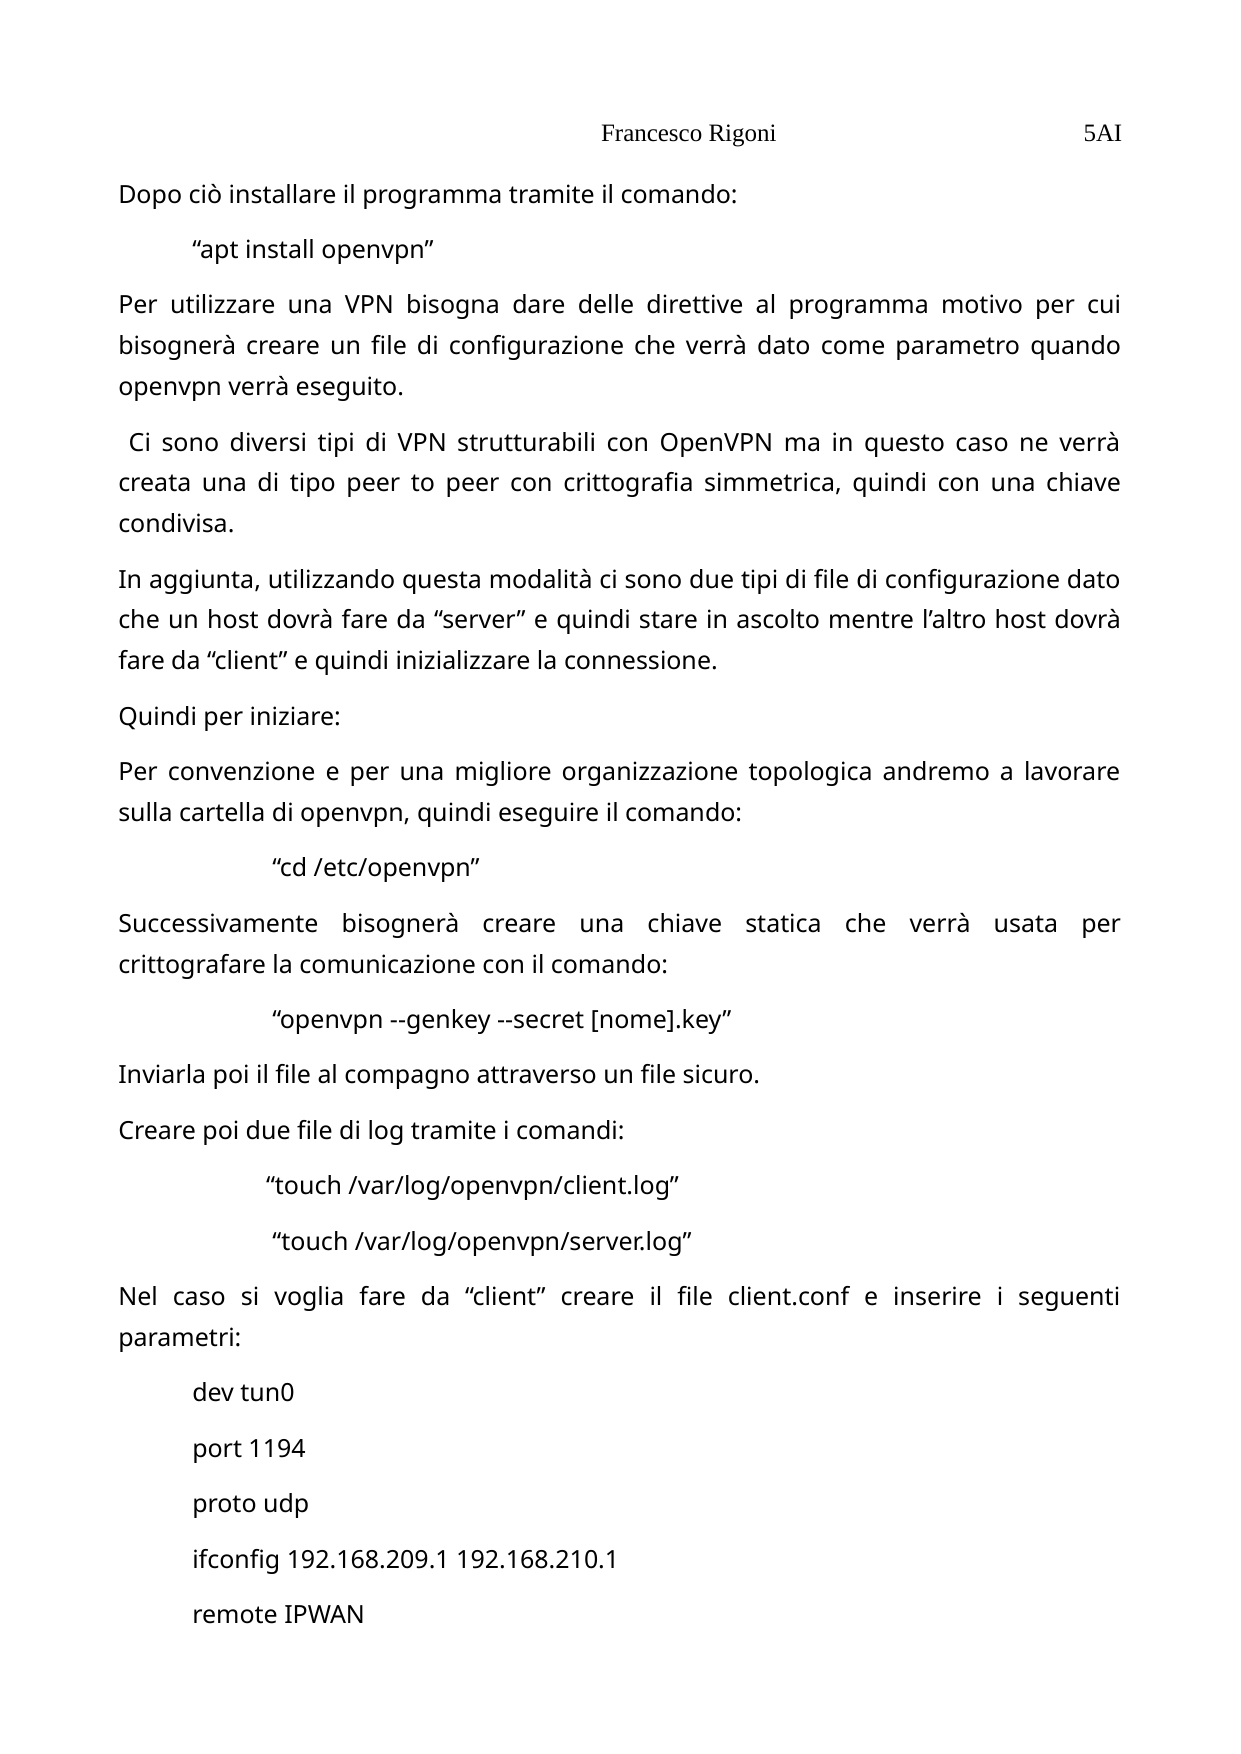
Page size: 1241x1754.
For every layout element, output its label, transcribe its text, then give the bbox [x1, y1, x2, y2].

text Successivamente bisognerà creare una chiave statica che verrà usata per crittografare la comunicazione con il comando: [118, 906, 1122, 980]
text remote IPWAN [118, 1597, 1122, 1631]
text “apt install openvpn” [118, 232, 1122, 266]
text ifconfig 192.168.209.1 192.168.210.1 [118, 1541, 1122, 1575]
text Per convenzione e per una migliore organizzazione topologica andremo a lavorare sulla cartella di openvpn, quindi eseguire il comando: [118, 754, 1122, 829]
text “openvpn --genkey --secret [nome].key” [118, 1002, 1122, 1036]
text Per utilizzare una VPN bisogna dare delle direttive al programma motivo per cui bisognerà creare un file di configurazione che verrà dato come parametro quando openvpn verrà eseguito. [118, 287, 1122, 403]
text dev tun0 [118, 1375, 1122, 1409]
text Dopo ciò installare il programma tramite il comando: [118, 176, 1122, 210]
text port 1194 [118, 1431, 1122, 1464]
text “cd /etc/openvpn” [118, 850, 1122, 884]
text “touch /var/log/openvpn/client.log” [118, 1168, 1122, 1202]
text Creare poi due file di log tramite i comandi: [118, 1113, 1122, 1147]
text Quindi per iniziare: [118, 698, 1122, 732]
text In aggiunta, utilizzando questa modalità ci sono due tipi di file di configurazione dato che un host dovrà fare da “server” e quindi stare in ascolto mentre l’altro host dovrà fare da “client” e quindi inizializzare la connessione. [118, 561, 1122, 677]
text Ci sono diversi tipi di VPN strutturabili con OpenVPN ma in questo caso ne verrà creata una di tipo peer to peer con crittografia simmetrica, quindi con una chiave condivisa. [118, 424, 1122, 540]
text proto udp [118, 1486, 1122, 1520]
text Inviarla poi il file al compagno attraverso un file sicuro. [118, 1057, 1122, 1091]
text Nel caso si voglia fare da “client” creare il file client.conf e inserire i seguenti parametri: [118, 1279, 1122, 1354]
text “touch /var/log/openvpn/server.log” [118, 1223, 1122, 1257]
